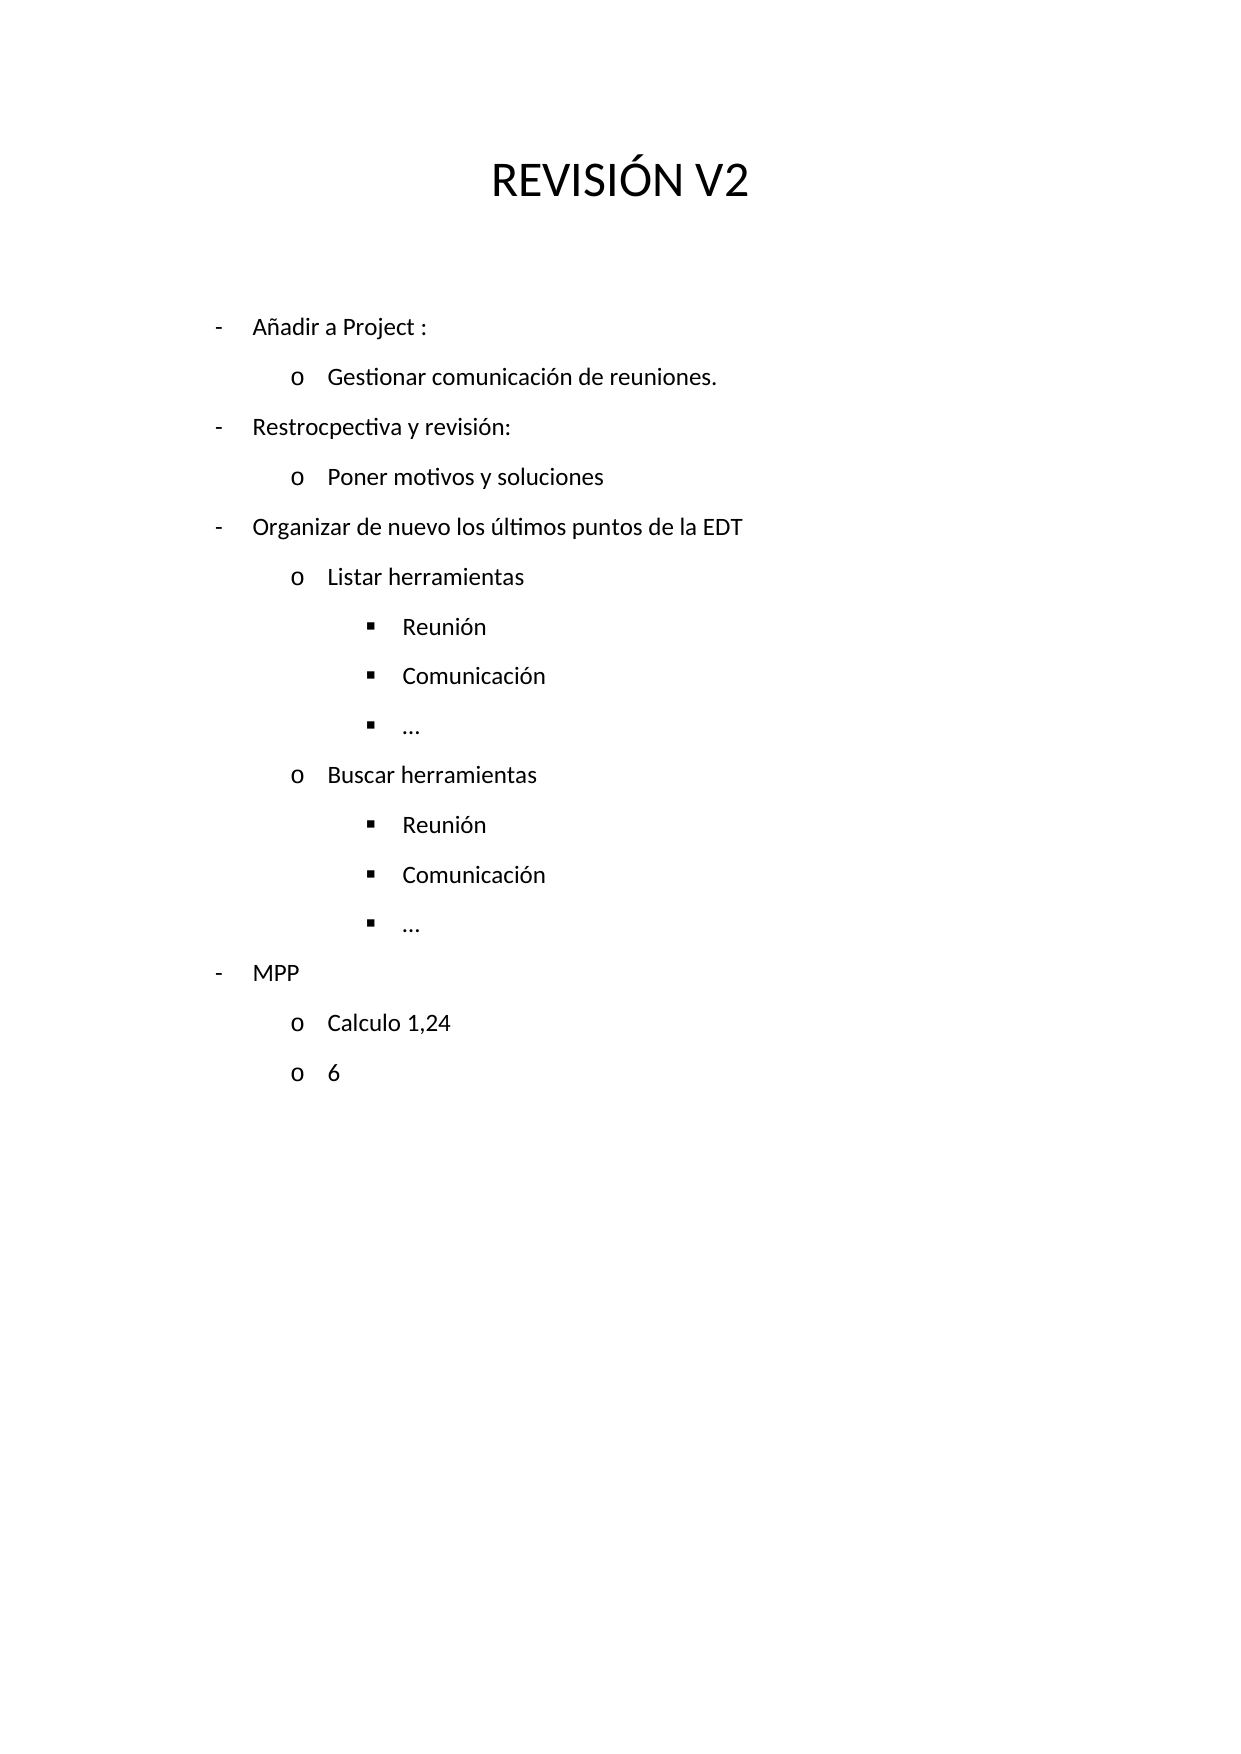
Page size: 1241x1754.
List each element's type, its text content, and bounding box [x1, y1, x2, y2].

list Restrocpectiva y revisión: [215, 411, 1063, 442]
text REVISIÓN V2 [177, 148, 1063, 209]
list Reunión [365, 611, 1063, 642]
list Poner motivos y soluciones [290, 461, 1063, 492]
list Comunicación [365, 859, 1063, 889]
list Buscar herramientas [290, 759, 1063, 791]
list Calculo 1,24 [290, 1007, 1063, 1038]
list Gestionar comunicación de reuniones. [290, 361, 1063, 393]
list Listar herramientas [290, 561, 1063, 592]
list MPP [215, 957, 1063, 988]
list … [365, 710, 1063, 740]
list Añadir a Project : [215, 312, 1063, 342]
list Reunión [365, 810, 1063, 840]
list Comunicación [365, 661, 1063, 691]
list … [365, 908, 1063, 939]
list Organizar de nuevo los últimos puntos de la EDT [215, 511, 1063, 542]
list 6 [290, 1057, 1063, 1089]
